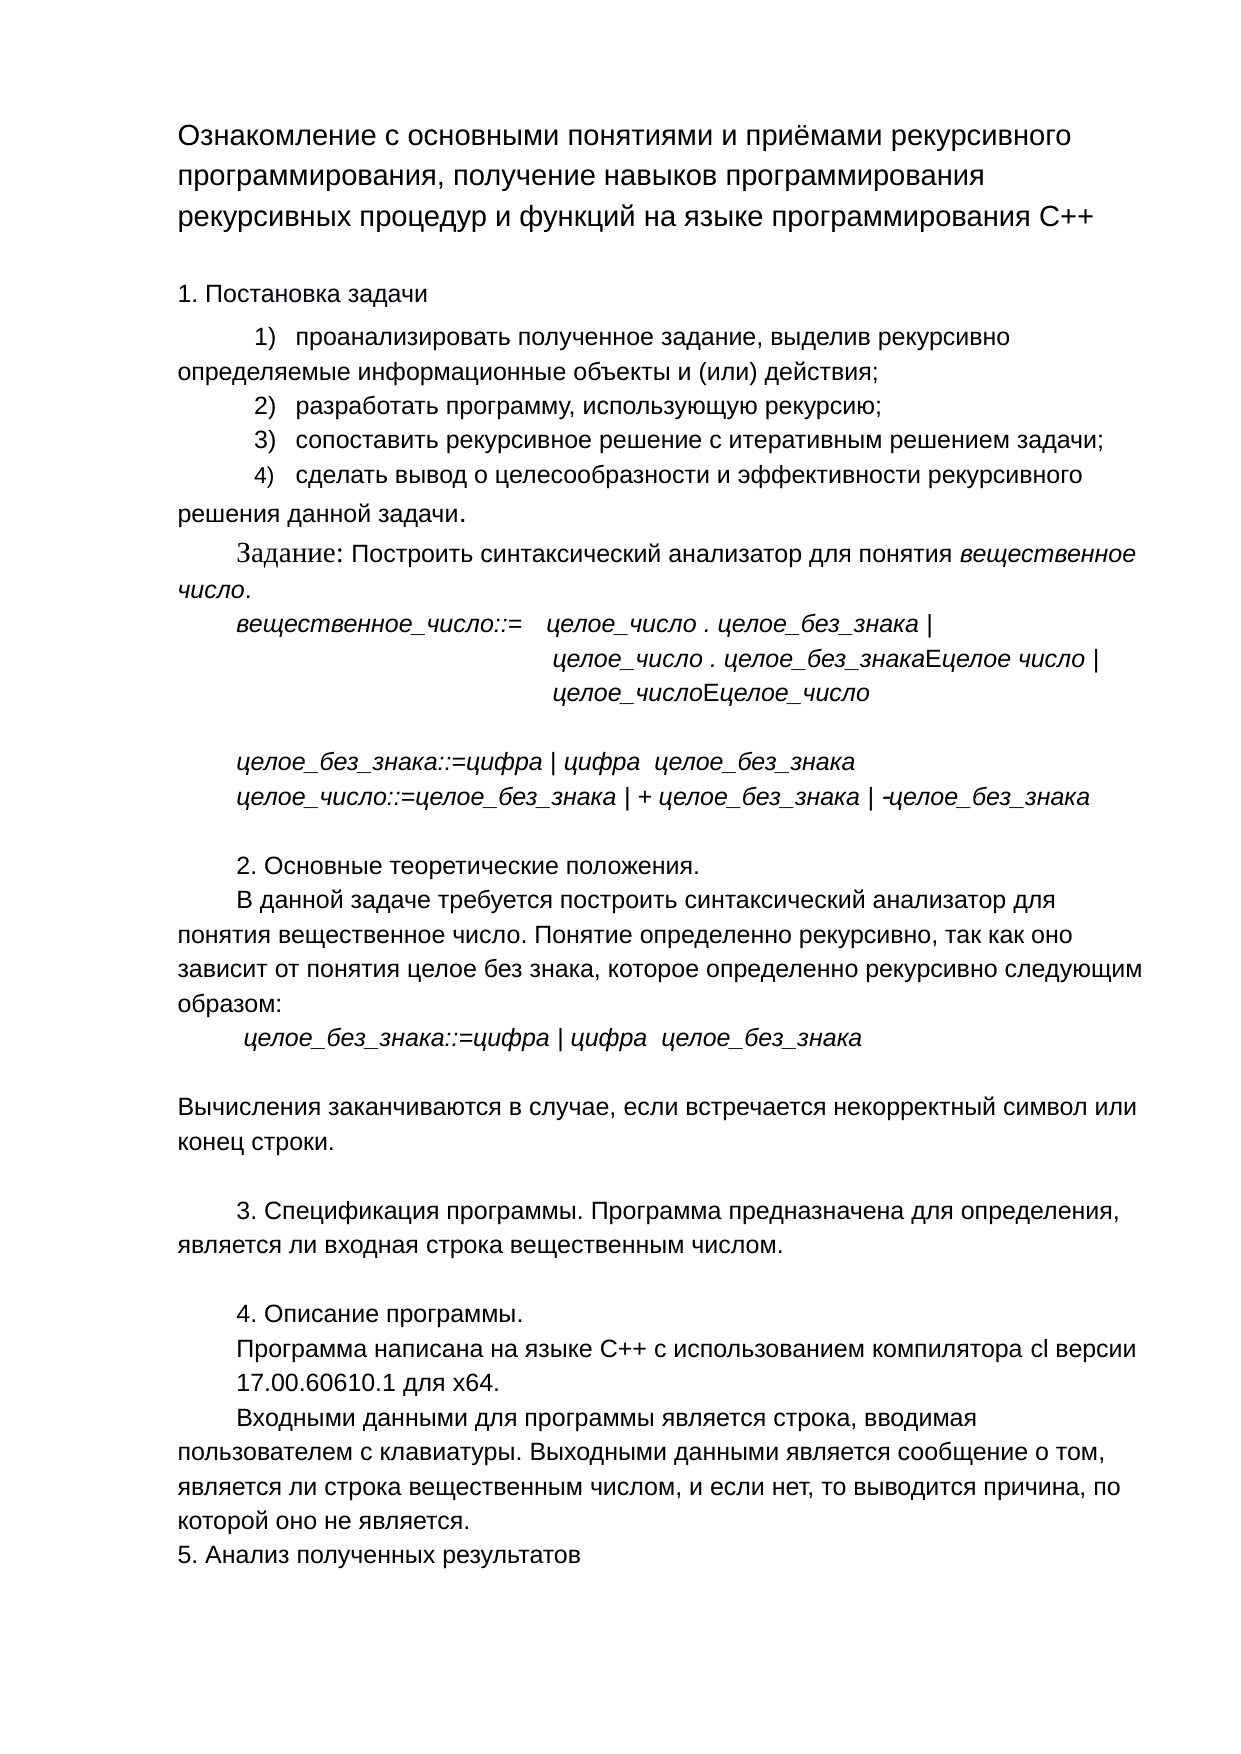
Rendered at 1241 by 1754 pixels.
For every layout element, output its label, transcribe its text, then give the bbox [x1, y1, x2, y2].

text 17.00.60610.1 для x64. [177, 1368, 1152, 1397]
text целое_числоЕцелое_число [477, 678, 1152, 707]
text 5. Анализ полученных результатов [177, 1540, 1152, 1569]
list сделать вывод о целесообразности и эффективности рекурсивного решения данной задачи. [177, 460, 1152, 529]
text Вычисления заканчиваются в случае, если встречается некорректный символ или конец строки. [177, 1092, 1152, 1155]
text Ознакомление с основными понятиями и приёмами рекурсивного программирования, получение навыков программирования рекурсивных процедур и функций на языке программирования С++ [177, 118, 1152, 232]
text В данной задаче требуется построить синтаксический анализатор для понятия вещественное число. Понятие определенно рекурсивно, так как оно зависит от понятия целое без знака, которое определенно рекурсивно следующим образом: [177, 885, 1152, 1017]
text 1. Постановка задачи [177, 279, 1152, 308]
text целое_число . целое_без_знакаЕцелое число | [477, 644, 1152, 673]
text Задание: Построить синтаксический анализатор для понятия вещественное число. [177, 536, 1152, 604]
text 3. Спецификация программы. Программа предназначена для определения, является ли входная строка вещественным числом. [177, 1196, 1152, 1259]
list проанализировать полученное задание, выделив рекурсивно определяемые информационные объекты и (или) действия; [177, 322, 1152, 385]
text вещественное_число::= целое_число . целое_без_знака | [177, 609, 1152, 638]
text целое_число::=целое_без_знака | + целое_без_знака | целое_без_знака [177, 782, 1152, 811]
text Входными данными для программы является строка, вводимая пользователем с клавиатуры. Выходными данными является сообщение о том, является ли строка вещественным числом, и если нет, то выводится причина, по которой оно не является. [177, 1402, 1152, 1535]
list сопоставить рекурсивное решение с итеративным решением задачи; [177, 426, 1152, 454]
text целое_без_знака::=цифра | цифра целое_без_знака [177, 1023, 1152, 1052]
text 2. Основные теоретические положения. [177, 851, 1152, 879]
text целое_без_знака::=цифра | цифра целое_без_знака [177, 747, 1152, 776]
text 4. Описание программы. [177, 1299, 1152, 1328]
list разработать программу, использующую рекурсию; [177, 391, 1152, 420]
text Программа написана на языке С++ с использованием компилятора cl версии [177, 1333, 1152, 1362]
